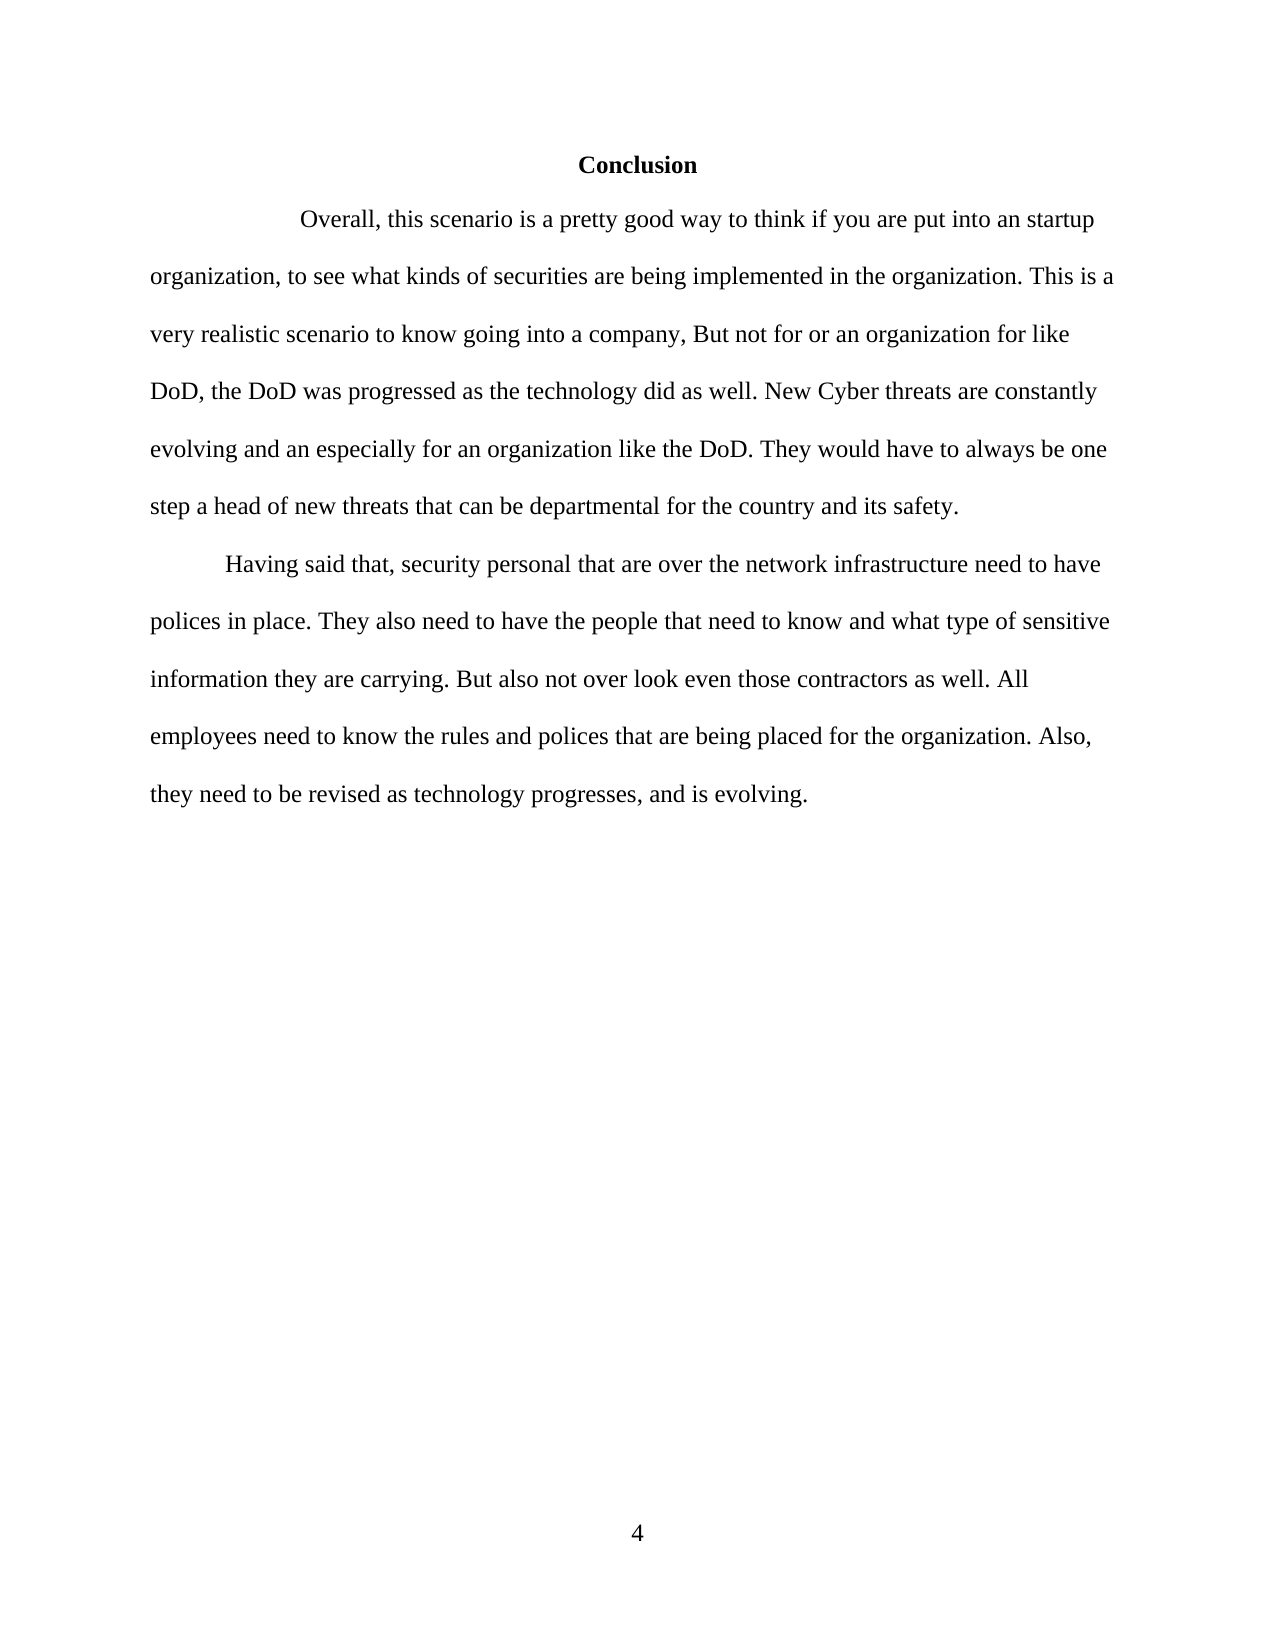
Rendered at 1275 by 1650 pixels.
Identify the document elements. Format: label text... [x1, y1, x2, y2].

text Overall, this scenario is a pretty good way to think if you are put into an startup organization, to see what kinds of securities are being implemented in the organization. This is a very realistic scenario to know going into a company, But not for or an organization for like DoD, the DoD was progressed as the technology did as well. New Cyber threats are constantly evolving and an especially for an organization like the DoD. They would have to always be one step a head of new threats that can be departmental for the country and its safety. [150, 204, 1125, 520]
text Having said that, security personal that are over the network infrastructure need to have polices in place. They also need to have the people that need to know and what type of sensitive information they are carrying. But also not over look even those contractors as well. All employees need to know the rules and polices that are being placed for the organization. Also, they need to be revised as technology progresses, and is evolving. [150, 549, 1125, 807]
text Conclusion [150, 150, 1125, 179]
